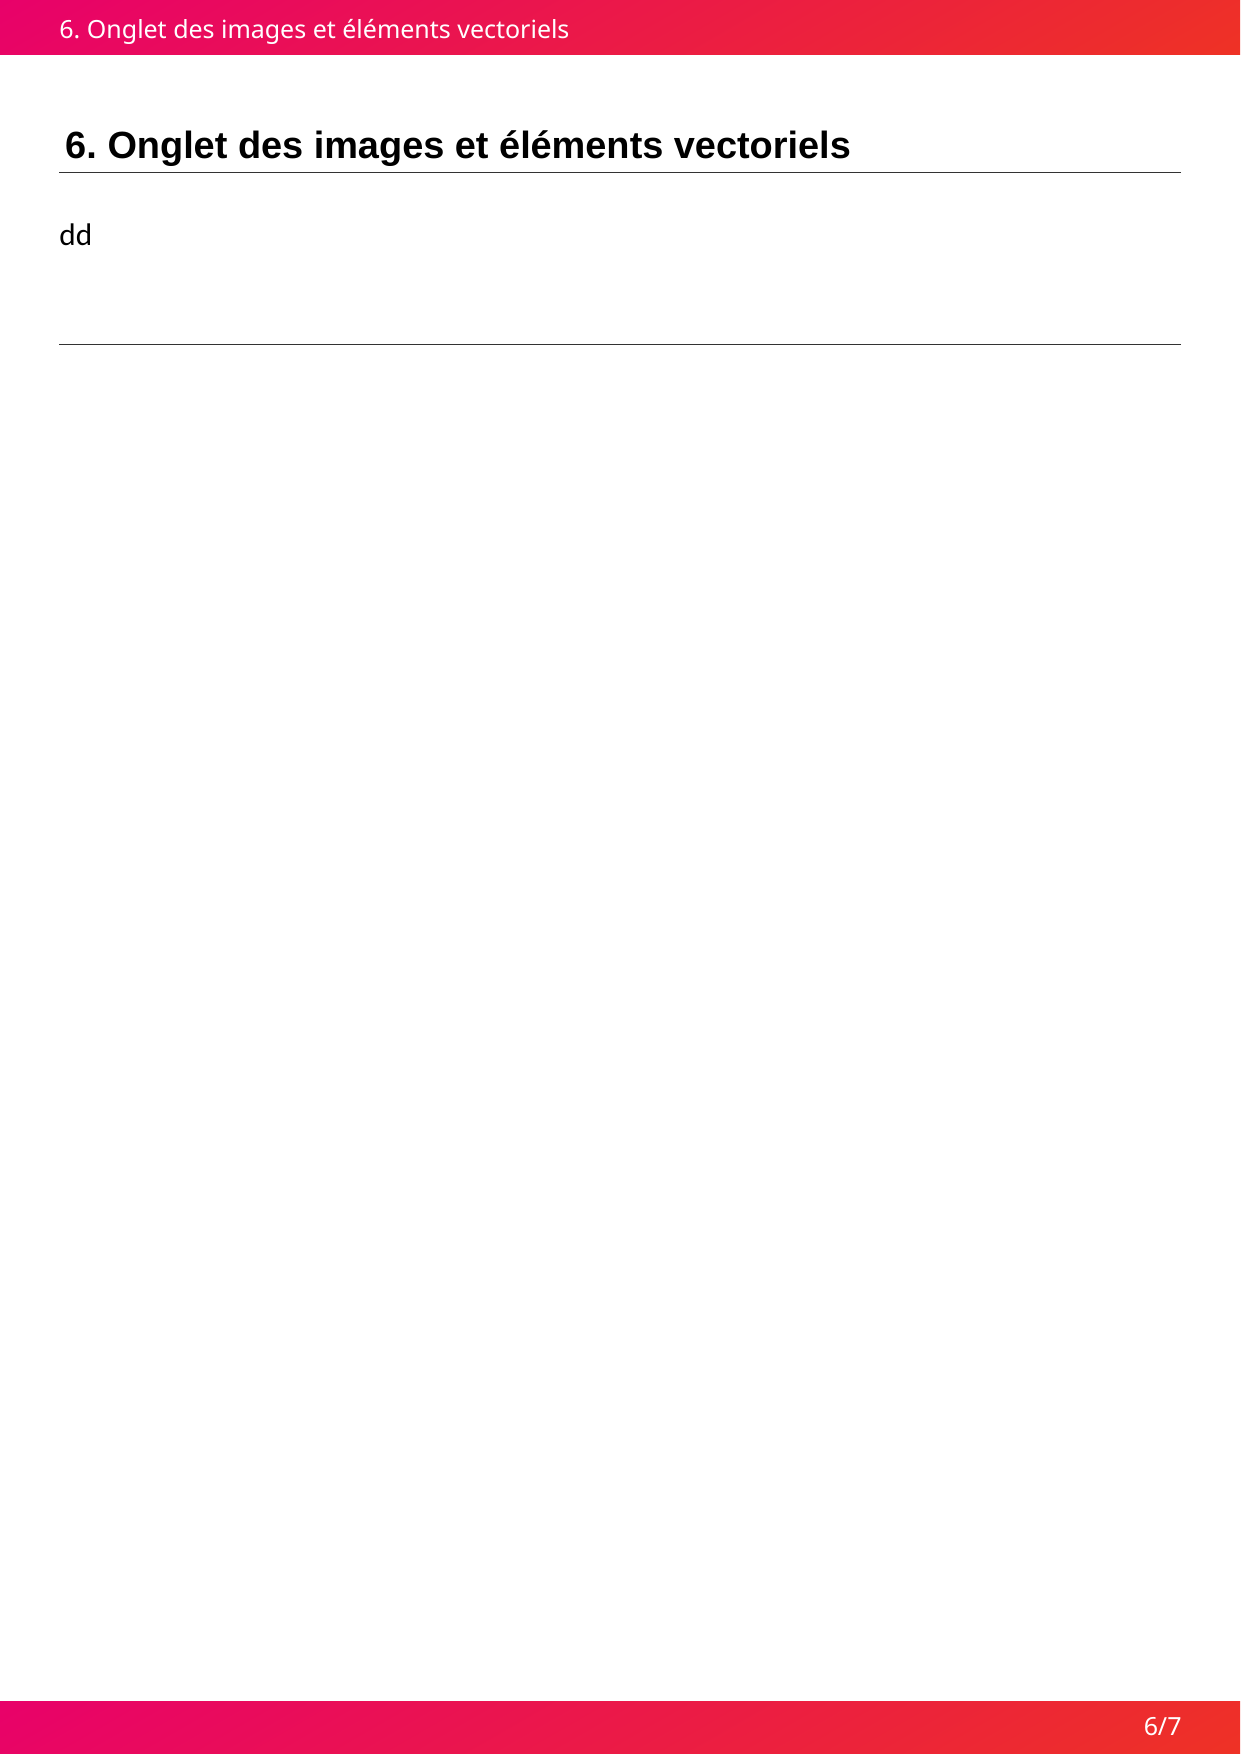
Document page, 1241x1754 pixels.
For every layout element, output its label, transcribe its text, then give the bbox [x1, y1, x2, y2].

subtitle Onglet des images et éléments vectoriels [59, 117, 1181, 172]
text dd [59, 214, 1181, 253]
